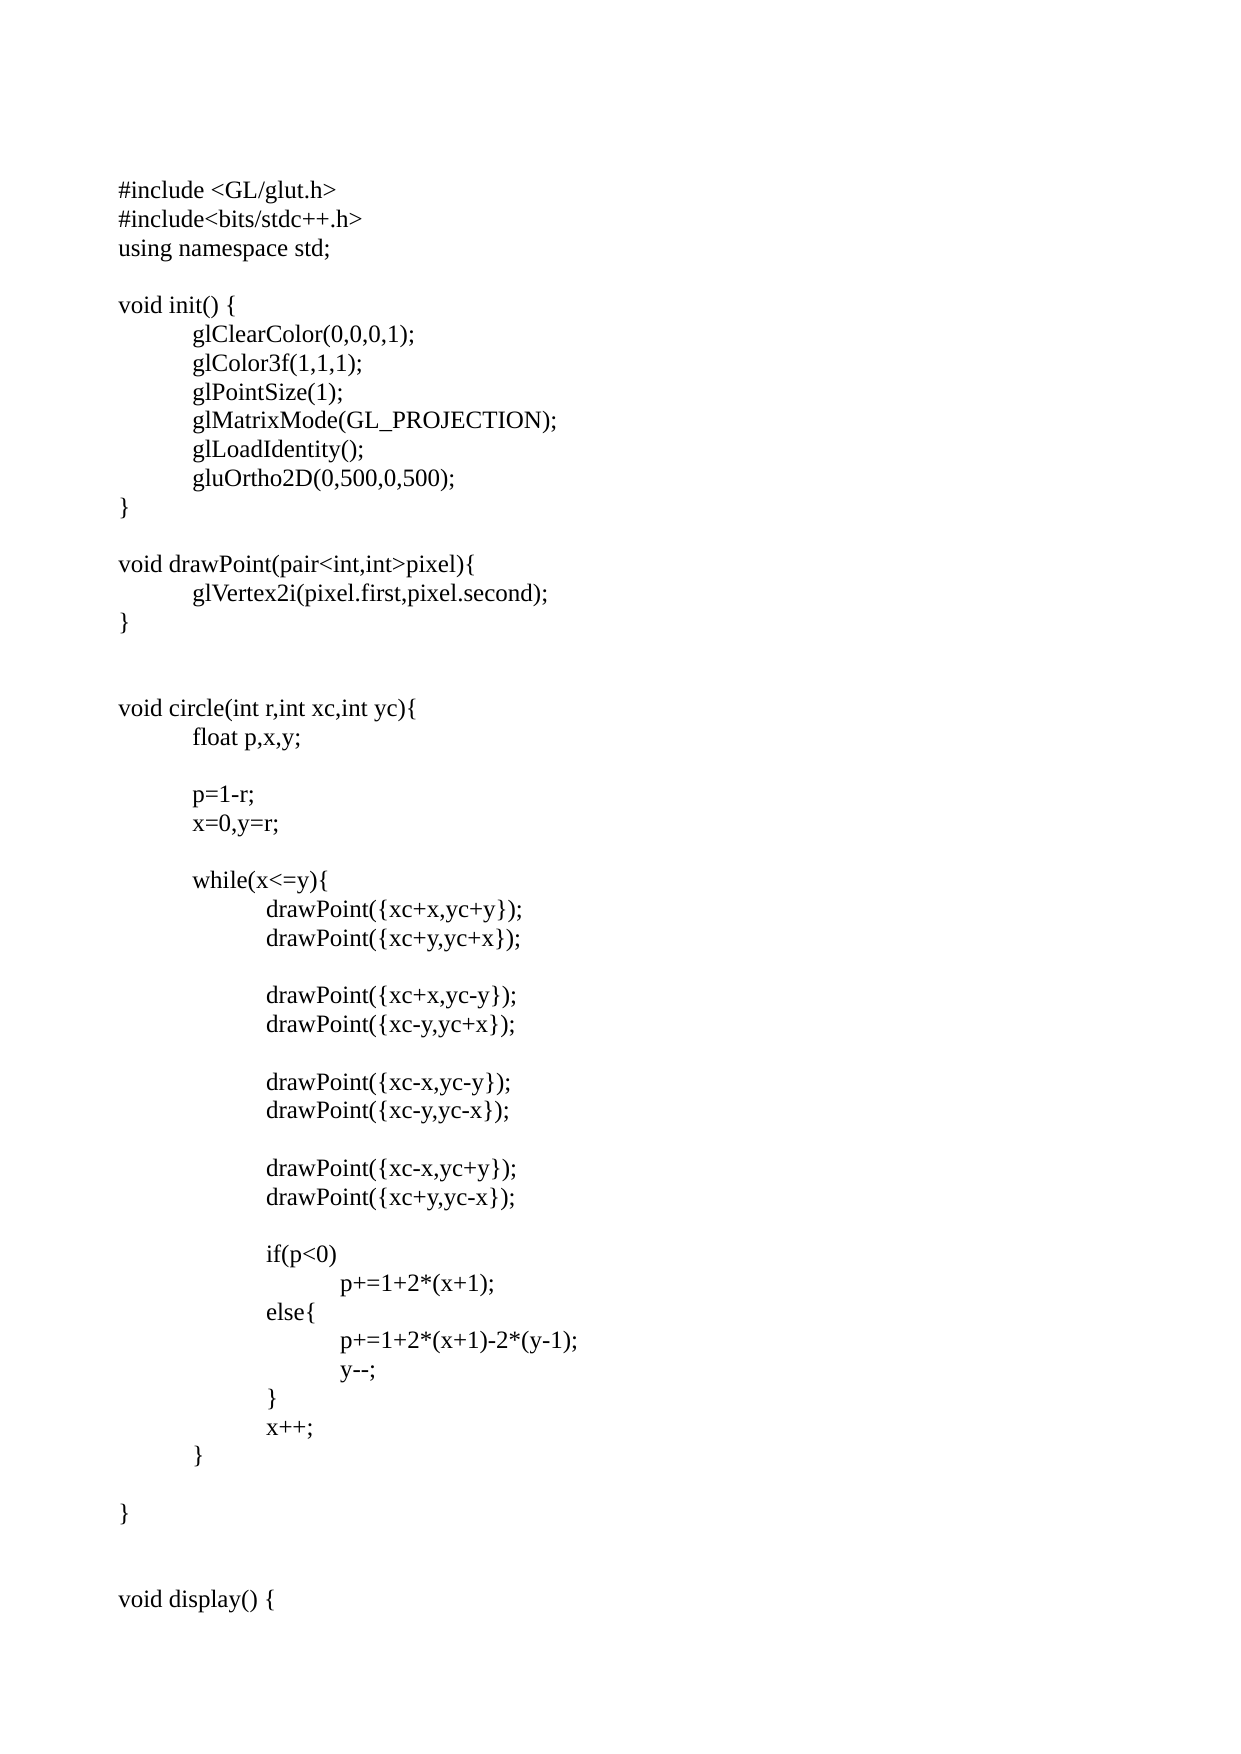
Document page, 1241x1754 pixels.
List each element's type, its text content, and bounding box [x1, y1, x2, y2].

text else{ [118, 1297, 1122, 1326]
text void init() { [118, 291, 1122, 319]
text drawPoint({xc+x,yc-y}); [118, 981, 1122, 1009]
text gluOrtho2D(0,500,0,500); [118, 463, 1122, 492]
text x=0,y=r; [118, 808, 1122, 837]
text glPointSize(1); [118, 377, 1122, 406]
text drawPoint({xc-x,yc+y}); [118, 1153, 1122, 1182]
text drawPoint({xc-x,yc-y}); [118, 1067, 1122, 1096]
text glMatrixMode(GL_PROJECTION); [118, 406, 1122, 434]
text } [118, 1441, 1122, 1469]
text while(x<=y){ [118, 866, 1122, 894]
text } [118, 607, 1122, 636]
text drawPoint({xc+y,yc+x}); [118, 923, 1122, 952]
text drawPoint({xc+x,yc+y}); [118, 894, 1122, 923]
text p+=1+2*(x+1)-2*(y-1); [118, 1326, 1122, 1354]
text drawPoint({xc+y,yc-x}); [118, 1182, 1122, 1211]
text } [118, 1498, 1122, 1527]
text if(p<0) [118, 1239, 1122, 1268]
text y--; [118, 1354, 1122, 1383]
text float p,x,y; [118, 722, 1122, 751]
text glVertex2i(pixel.first,pixel.second); [118, 578, 1122, 607]
text p=1-r; [118, 779, 1122, 808]
text } [118, 492, 1122, 521]
text drawPoint({xc-y,yc-x}); [118, 1096, 1122, 1124]
text #include<bits/stdc++.h> [118, 204, 1122, 233]
text void drawPoint(pair<int,int>pixel){ [118, 549, 1122, 578]
text } [118, 1383, 1122, 1412]
text void display() { [118, 1584, 1122, 1613]
text void circle(int r,int xc,int yc){ [118, 693, 1122, 722]
text glColor3f(1,1,1); [118, 348, 1122, 377]
text #include <GL/glut.h> [118, 176, 1122, 204]
text glClearColor(0,0,0,1); [118, 319, 1122, 348]
text x++; [118, 1412, 1122, 1441]
text using namespace std; [118, 233, 1122, 262]
text glLoadIdentity(); [118, 434, 1122, 463]
text drawPoint({xc-y,yc+x}); [118, 1009, 1122, 1038]
text p+=1+2*(x+1); [118, 1268, 1122, 1297]
